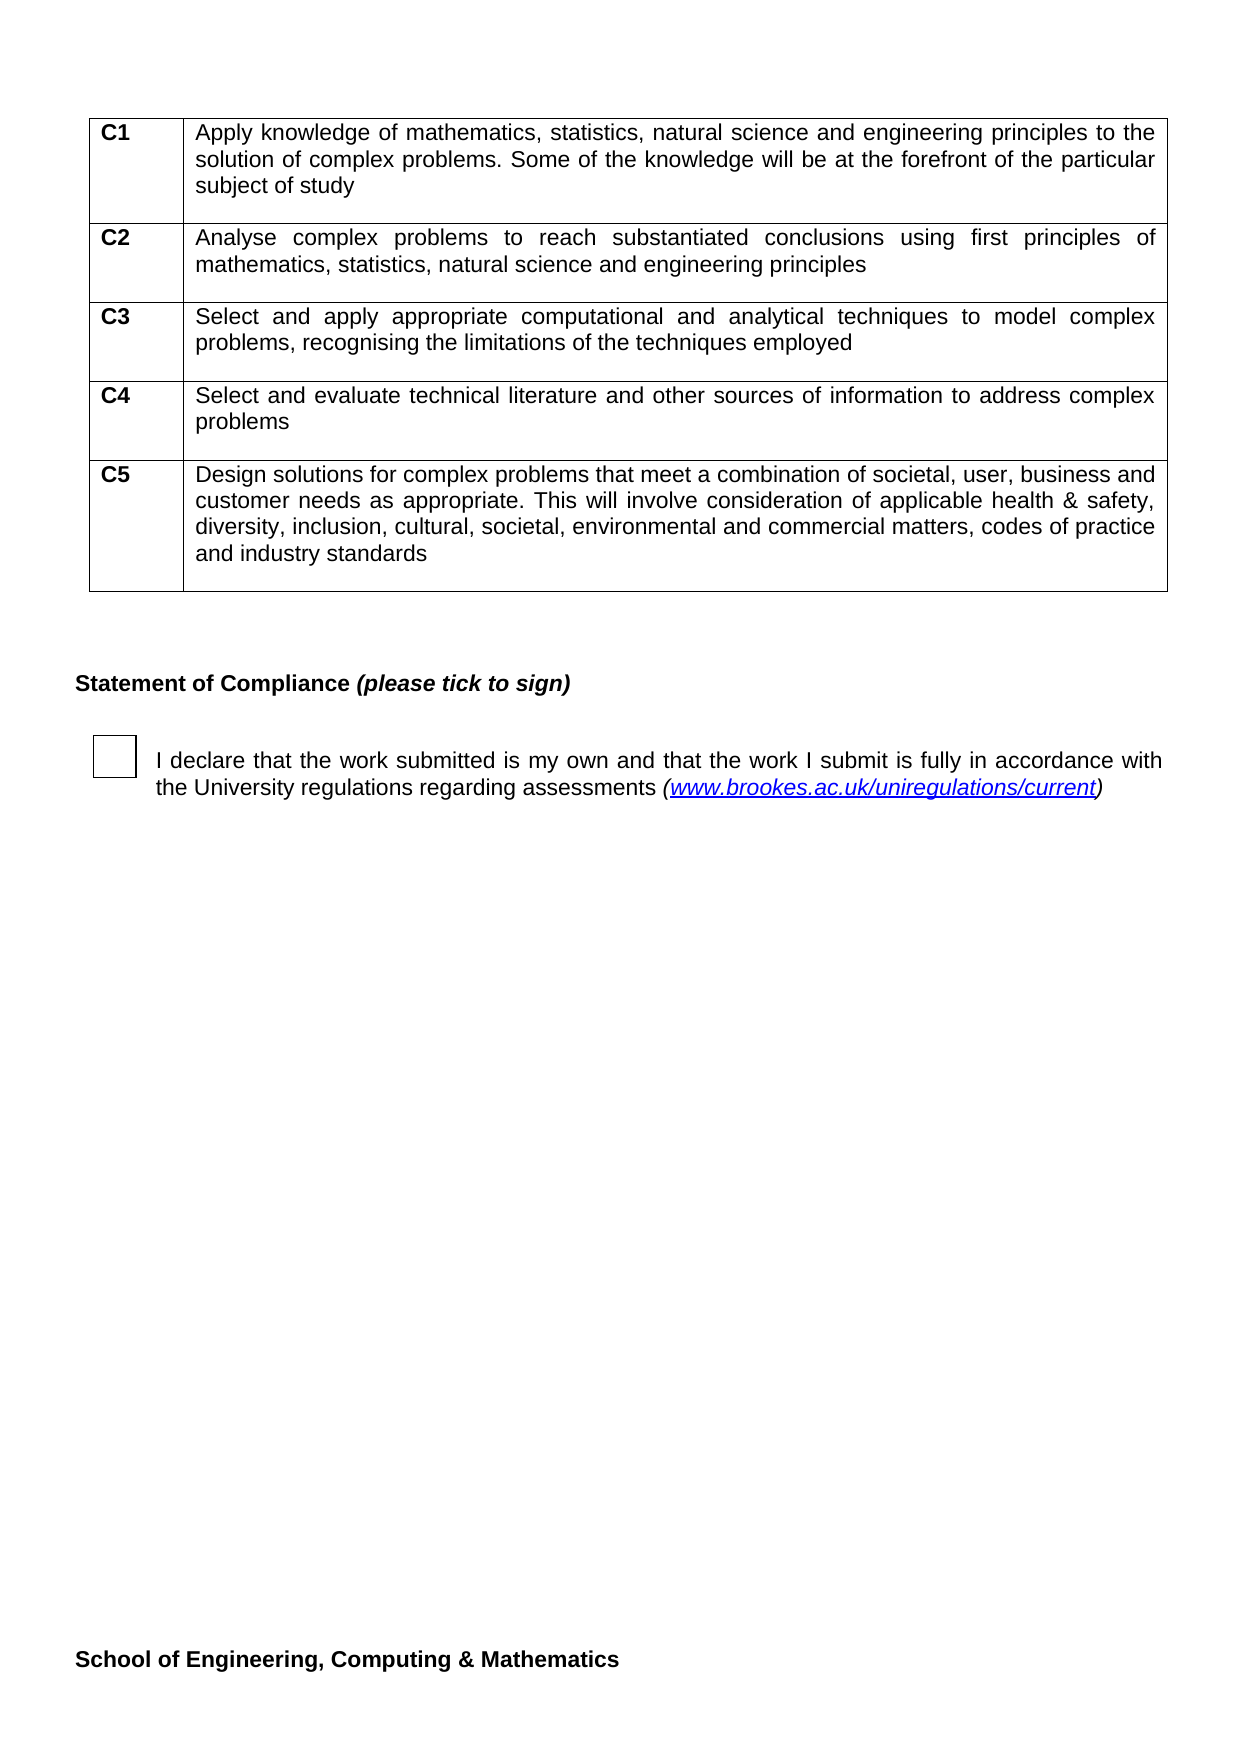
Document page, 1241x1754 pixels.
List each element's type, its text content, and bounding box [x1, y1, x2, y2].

text Statement of Compliance (please tick to sign) [75, 643, 1165, 696]
table_cell C3 [90, 303, 183, 381]
table_cell Apply knowledge of mathematics, statistics, natural science and engineering principles to the solution of complex problems. Some of the knowledge will be at the forefront of the particular subject of study [184, 119, 1167, 223]
text I declare that the work submitted is my own and that the work I submit is fully in accordance with the University regulations regarding assessments (www.brookes.ac.uk/uniregulations/current) [75, 708, 1165, 800]
table_cell C4 [90, 382, 183, 459]
table_cell C1 [90, 119, 183, 223]
table_cell Design solutions for complex problems that meet a combination of societal, user, business and customer needs as appropriate. This will involve consideration of applicable health & safety, diversity, inclusion, cultural, societal, environmental and commercial matters, codes of practice and industry standards [184, 461, 1167, 591]
table_cell C2 [90, 224, 183, 302]
table_cell C5 [90, 461, 183, 591]
table_cell Select and evaluate technical literature and other sources of information to address complex problems [184, 382, 1167, 459]
table_cell Select and apply appropriate computational and analytical techniques to model complex problems, recognising the limitations of the techniques employed [184, 303, 1167, 381]
table_cell Analyse complex problems to reach substantiated conclusions using first principles of mathematics, statistics, natural science and engineering principles [184, 224, 1167, 302]
